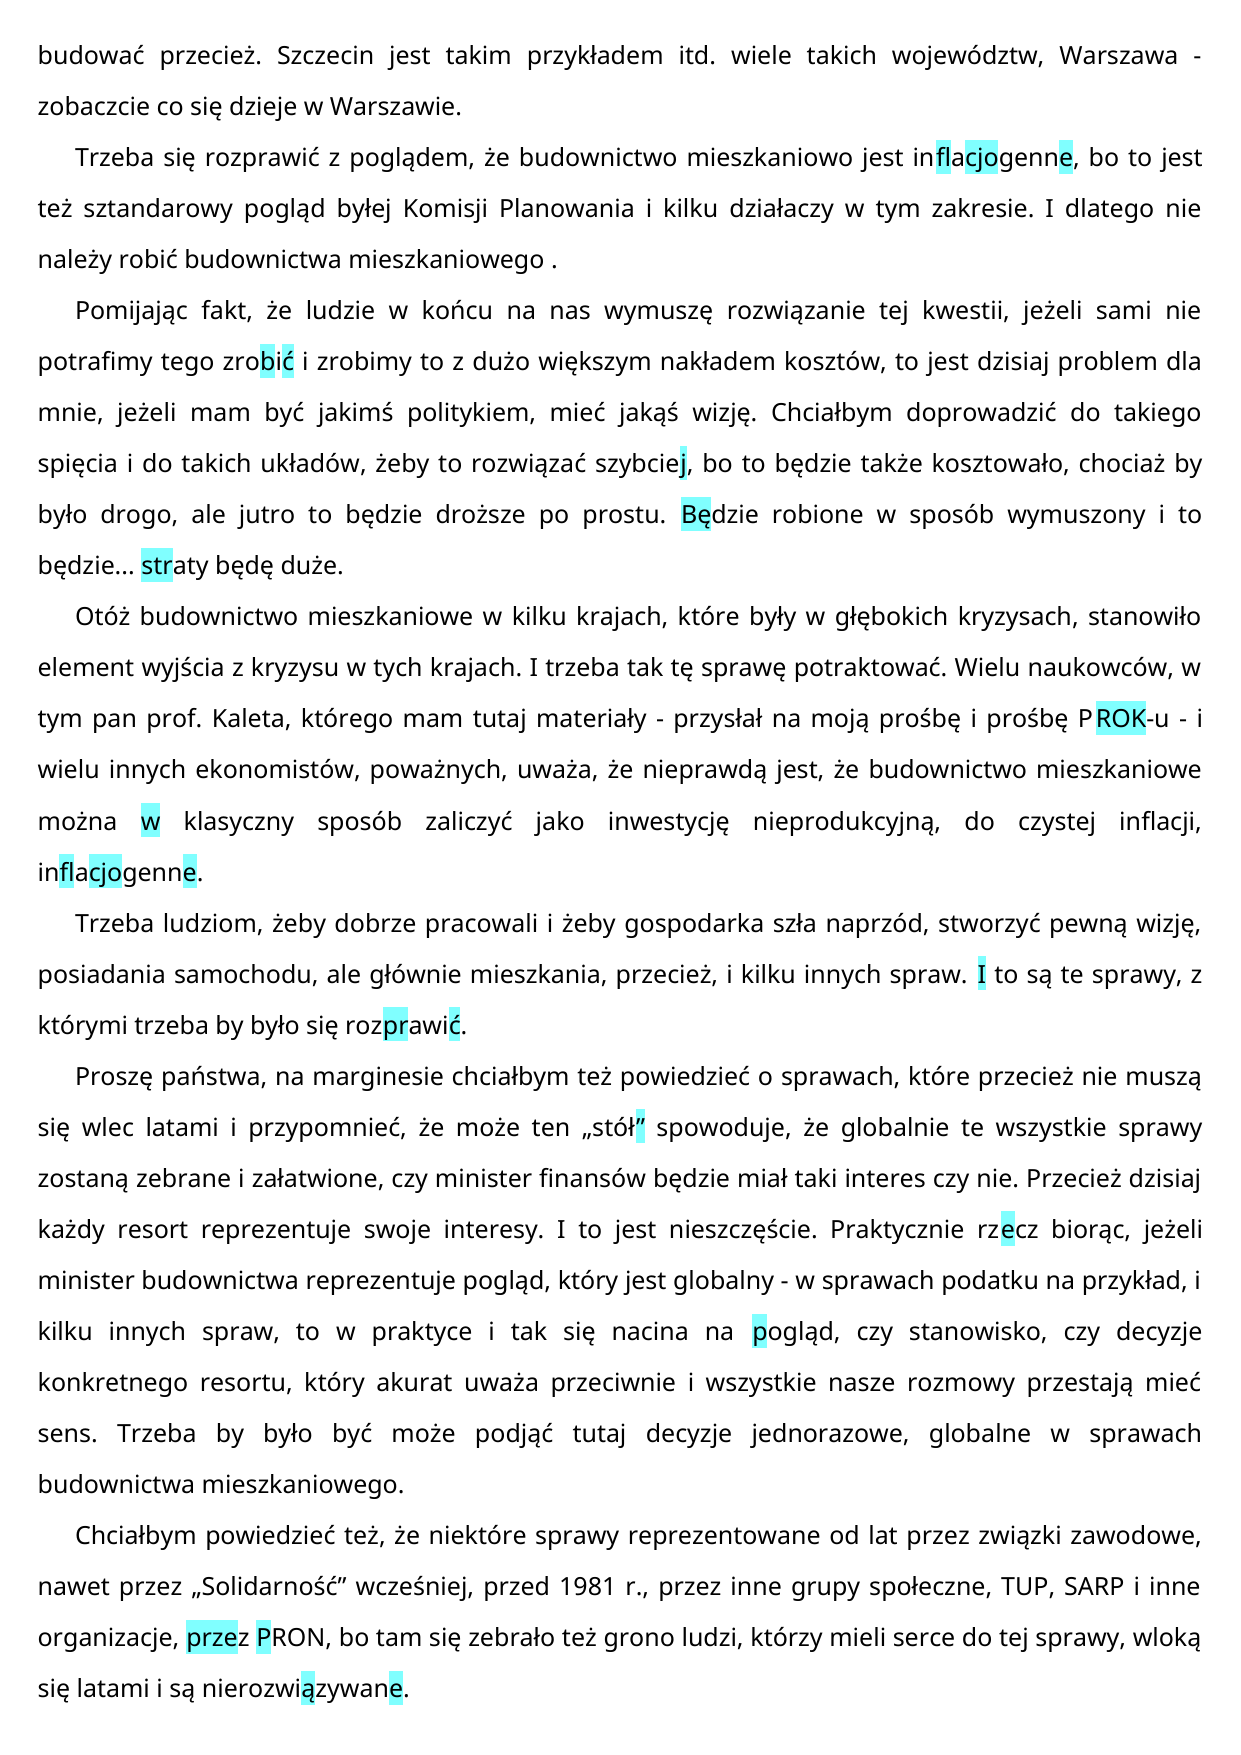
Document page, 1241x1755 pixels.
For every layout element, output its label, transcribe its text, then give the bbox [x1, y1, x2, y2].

text Trzeba się rozprawić z poglądem, że budownictwo mieszkaniowo jest inflacjogenne, bo to jest też sztandarowy pogląd byłej Komisji Planowania i kilku działaczy w tym zakresie. I dlatego nie należy robić budownictwa mieszkaniowego . [37, 139, 1203, 276]
text Otóż budownictwo mieszkaniowe w kilku krajach, które były w głębokich kryzysach, stanowiło element wyjścia z kryzysu w tych krajach. I trzeba tak tę sprawę potraktować. Wielu naukowców, w tym pan prof. Kaleta, którego mam tutaj materiały - przysłał na moją prośbę i prośbę PROK-u - i wielu innych ekonomistów, poważnych, uważa, że nieprawdą jest, że budownictwo mieszkaniowe można w klasyczny sposób zaliczyć jako inwestycję nieprodukcyjną, do czystej inflacji, inflacjogenne. [37, 599, 1203, 888]
text Chciałbym powiedzieć też, że niektóre sprawy reprezentowane od lat przez związki zawodowe, nawet przez „Solidarność” wcześniej, przed 1981 r., przez inne grupy społeczne, TUP, SARP i inne organizacje, przez PRON, bo tam się zebrało też grono ludzi, którzy mieli serce do tej sprawy, wloką się latami i są nierozwiązywane. [37, 1518, 1203, 1705]
text Proszę państwa, na marginesie chciałbym też powiedzieć o sprawach, które przecież nie muszą się wlec latami i przypomnieć, że może ten „stół” spowoduje, że globalnie te wszystkie sprawy zostaną zebrane i załatwione, czy minister finansów będzie miał taki interes czy nie. Przecież dzisiaj każdy resort reprezentuje swoje interesy. I to jest nieszczęście. Praktycznie rzecz biorąc, jeżeli minister budownictwa reprezentuje pogląd, który jest globalny - w sprawach podatku na przykład, i kilku innych spraw, to w praktyce i tak się nacina na pogląd, czy stanowisko, czy decyzje konkretnego resortu, który akurat uważa przeciwnie i wszystkie nasze rozmowy przestają mieć sens. Trzeba by było być może podjąć tutaj decyzje jednorazowe, globalne w sprawach budownictwa mieszkaniowego. [37, 1058, 1203, 1501]
text Trzeba ludziom, żeby dobrze pracowali i żeby gospodarka szła naprzód, stworzyć pewną wizję, posiadania samochodu, ale głównie mieszkania, przecież, i kilku innych spraw. I to są te sprawy, z którymi trzeba by było się rozprawić. [37, 905, 1203, 1041]
text budować przecież. Szczecin jest takim przykładem itd. wiele takich województw, Warszawa - zobaczcie co się dzieje w Warszawie. [37, 37, 1203, 123]
text Pomijając fakt, że ludzie w końcu na nas wymuszę rozwiązanie tej kwestii, jeżeli sami nie potrafimy tego zrobić i zrobimy to z dużo większym nakładem kosztów, to jest dzisiaj problem dla mnie, jeżeli mam być jakimś politykiem, mieć jakąś wizję. Chciałbym doprowadzić do takiego spięcia i do takich układów, żeby to rozwiązać szybciej, bo to będzie także kosztowało, chociaż by było drogo, ale jutro to będzie droższe po prostu. Będzie robione w sposób wymuszony i to będzie... straty będę duże. [37, 293, 1203, 582]
